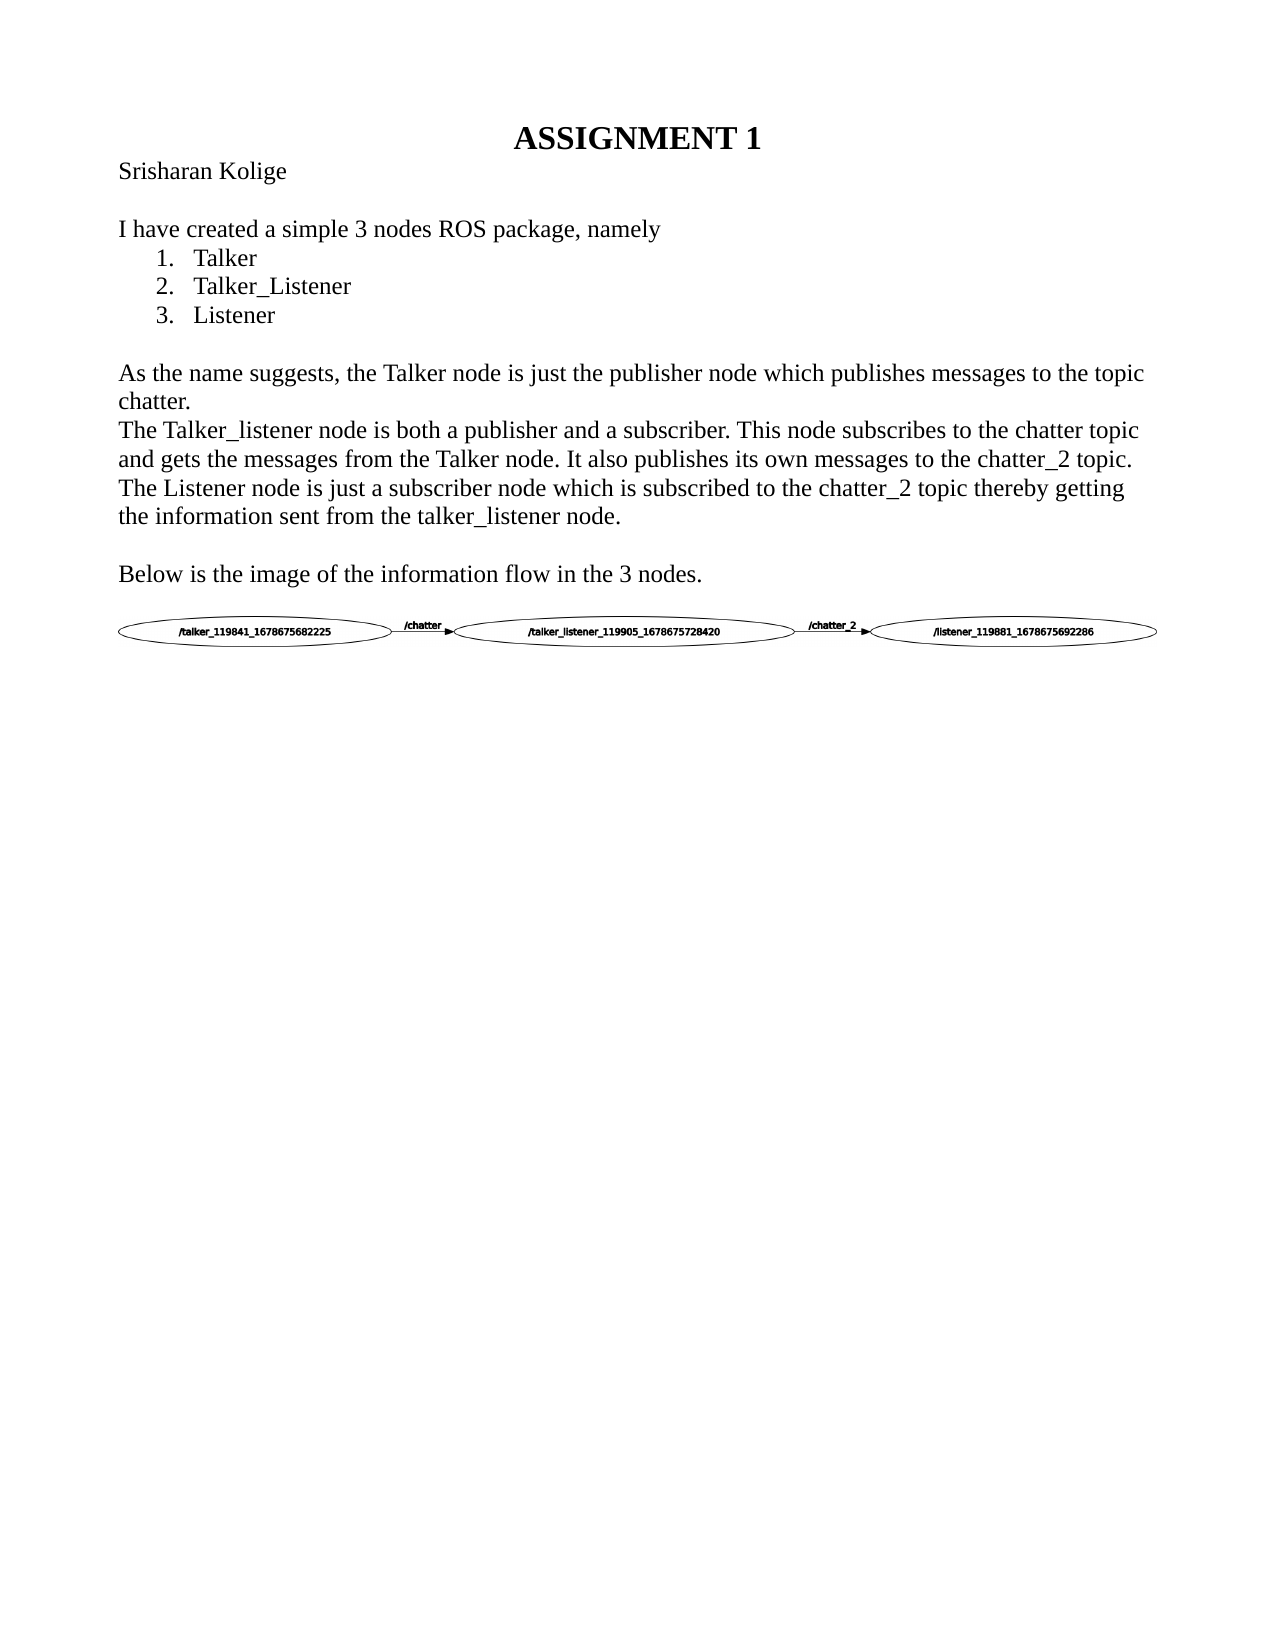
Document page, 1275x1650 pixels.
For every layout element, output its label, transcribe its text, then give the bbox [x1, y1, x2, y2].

text Srisharan Kolige [118, 156, 1157, 185]
list Talker [156, 243, 1157, 271]
list Listener [156, 300, 1157, 329]
list Talker_Listener [156, 271, 1157, 300]
text ASSIGNMENT 1 [118, 118, 1157, 156]
text I have created a simple 3 nodes ROS package, namely [118, 214, 1157, 243]
text Below is the image of the information flow in the 3 nodes. [118, 559, 1157, 588]
text The Talker_listener node is both a publisher and a subscriber. This node subscribes to the chatter topic and gets the messages from the Talker node. It also publishes its own messages to the chatter_2 topic. [118, 415, 1157, 473]
text As the name suggests, the Talker node is just the publisher node which publishes messages to the topic chatter. [118, 358, 1157, 415]
text The Listener node is just a subscriber node which is subscribed to the chatter_2 topic thereby getting the information sent from the talker_listener node. [118, 473, 1157, 530]
picture [118, 616, 1157, 647]
